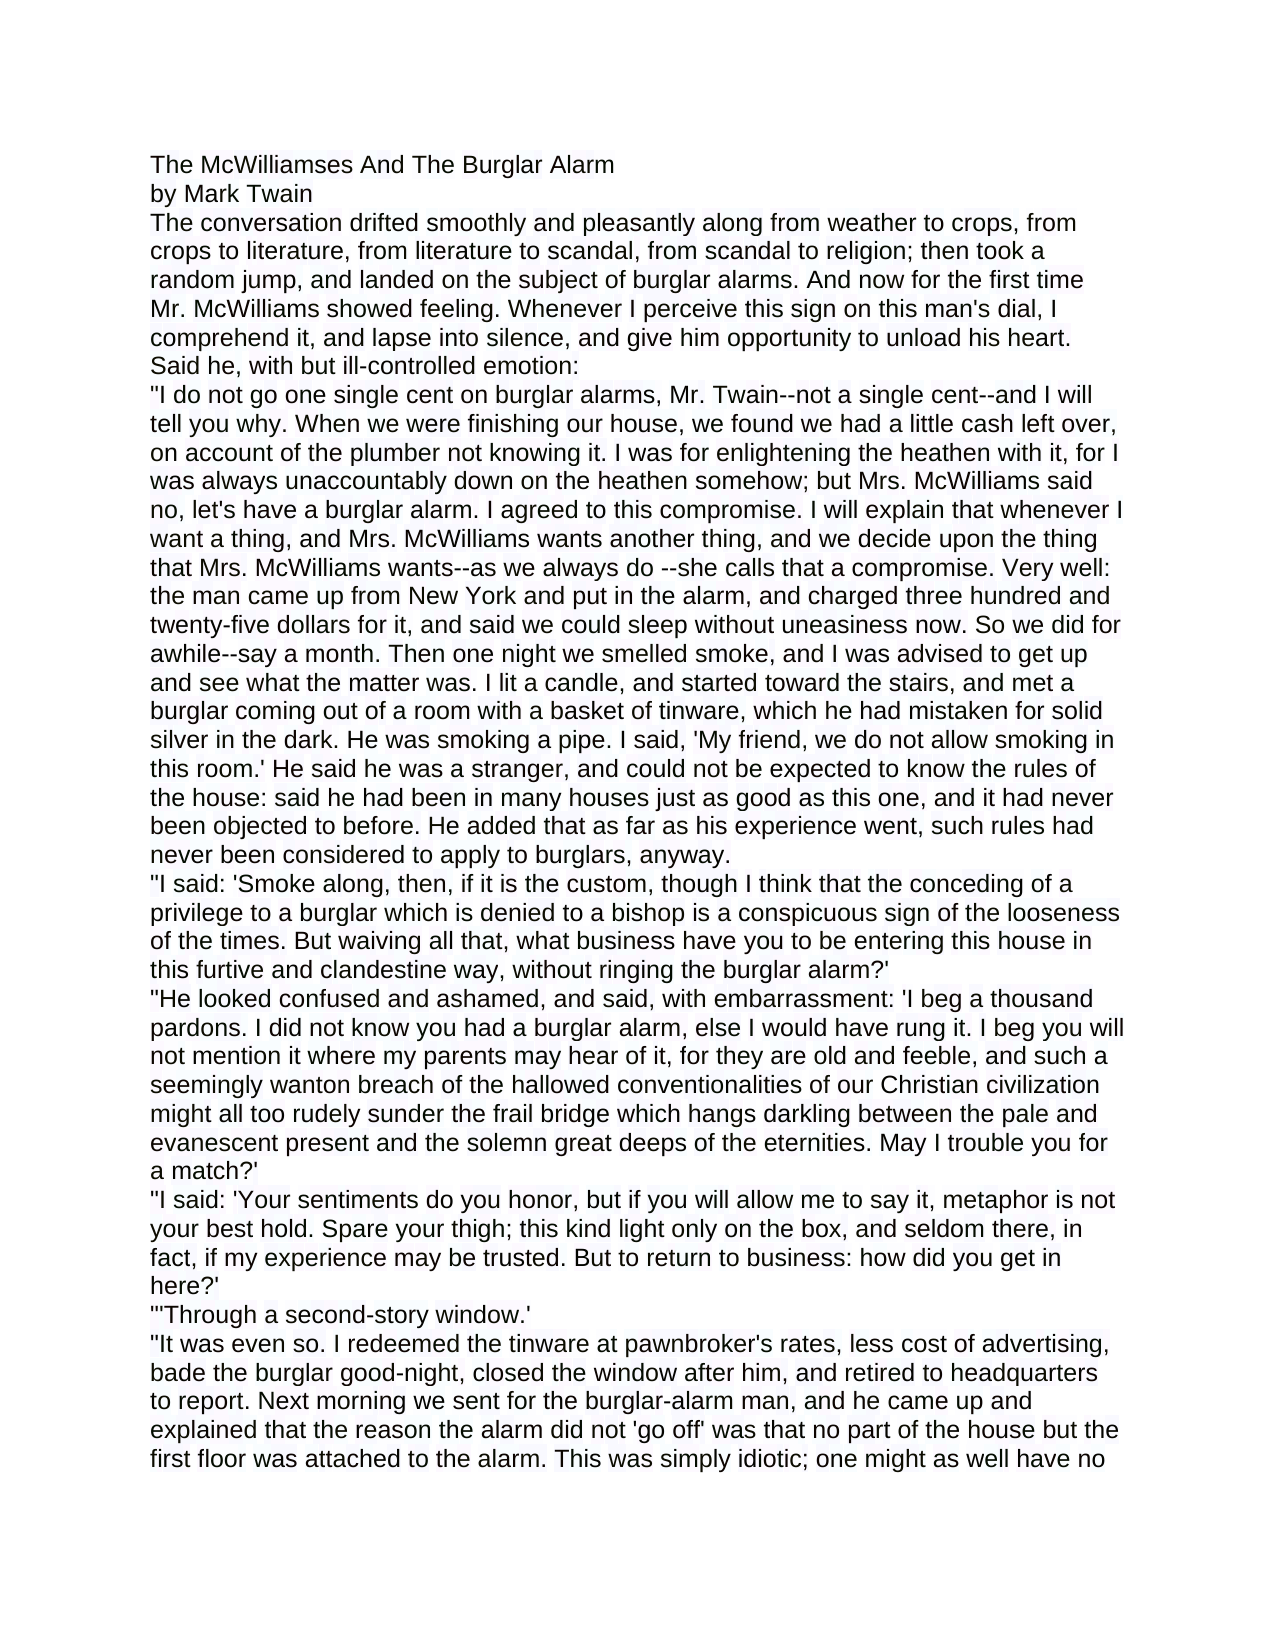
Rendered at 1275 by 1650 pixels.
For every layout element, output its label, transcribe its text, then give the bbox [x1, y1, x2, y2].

text "'Through a second-story window.' [531, 1300, 1125, 1329]
text "He looked confused and ashamed, and said, with embarrassment: 'I beg a thousand pardons. I did not know you had a burglar alarm, else I would have rung it. I beg you will not mention it where my parents may hear of it, for they are old and feeble, and such a seemingly wanton breach of the hallowed conventionalities of our Christian civilization might all too rudely sunder the frail bridge which hangs darkling between the pale and evanescent present and the solemn great deeps of the eternities. May I trouble you for a match?' [150, 984, 1125, 1185]
text The conversation drifted smoothly and pleasantly along from weather to crops, from crops to literature, from literature to scandal, from scandal to religion; then took a random jump, and landed on the subject of burglar alarms. And now for the first time Mr. McWilliams showed feeling. Whenever I perceive this sign on this man's dial, I comprehend it, and lapse into silence, and give him opportunity to unload his heart. Said he, with but ill-controlled emotion: [150, 207, 1125, 380]
text "I do not go one single cent on burglar alarms, Mr. Twain--not a single cent--and I will tell you why. When we were finishing our house, we found we had a little cash left over, on account of the plumber not knowing it. I was for enlightening the heathen with it, for I was always unaccountably down on the heathen somehow; but Mrs. McWilliams said no, let's have a burglar alarm. I agreed to this compromise. I will explain that whenever I want a thing, and Mrs. McWilliams wants another thing, and we decide upon the thing that Mrs. McWilliams wants--as we always do --she calls that a compromise. Very well: the man came up from New York and put in the alarm, and charged three hundred and twenty-five dollars for it, and said we could sleep without uneasiness now. So we did for awhile--say a month. Then one night we smelled smoke, and I was advised to get up and see what the matter was. I lit a candle, and started toward the stairs, and met a burglar coming out of a room with a basket of tinware, which he had mistaken for solid silver in the dark. He was smoking a pipe. I said, 'My friend, we do not allow smoking in this room.' He said he was a stranger, and could not be expected to know the rules of the house: said he had been in many houses just as good as this one, and it had never been objected to before. He added that as far as his experience went, such rules had never been considered to apply to burglars, anyway. [150, 380, 1125, 869]
text The McWilliamses And The Burglar Alarm [615, 150, 1125, 179]
text by Mark Twain [313, 179, 1125, 207]
text "It was even so. I redeemed the tinware at pawnbroker's rates, less cost of advertising, bade the burglar good-night, closed the window after him, and retired to headquarters to report. Next morning we sent for the burglar-alarm man, and he came up and explained that the reason the alarm did not 'go off' was that no part of the house but the first floor was attached to the alarm. This was simply idiotic; one might as well have no [150, 1329, 1125, 1472]
text "I said: 'Smoke along, then, if it is the custom, though I think that the conceding of a privilege to a burglar which is denied to a bishop is a conspicuous sign of the looseness of the times. But waiving all that, what business have you to be entering this house in this furtive and clandestine way, without ringing the burglar alarm?' [150, 869, 1125, 984]
text "I said: 'Your sentiments do you honor, but if you will allow me to say it, metaphor is not your best hold. Spare your thigh; this kind light only on the box, and seldom there, in fact, if my experience may be trusted. But to return to business: how did you get in here?' [150, 1185, 1125, 1300]
